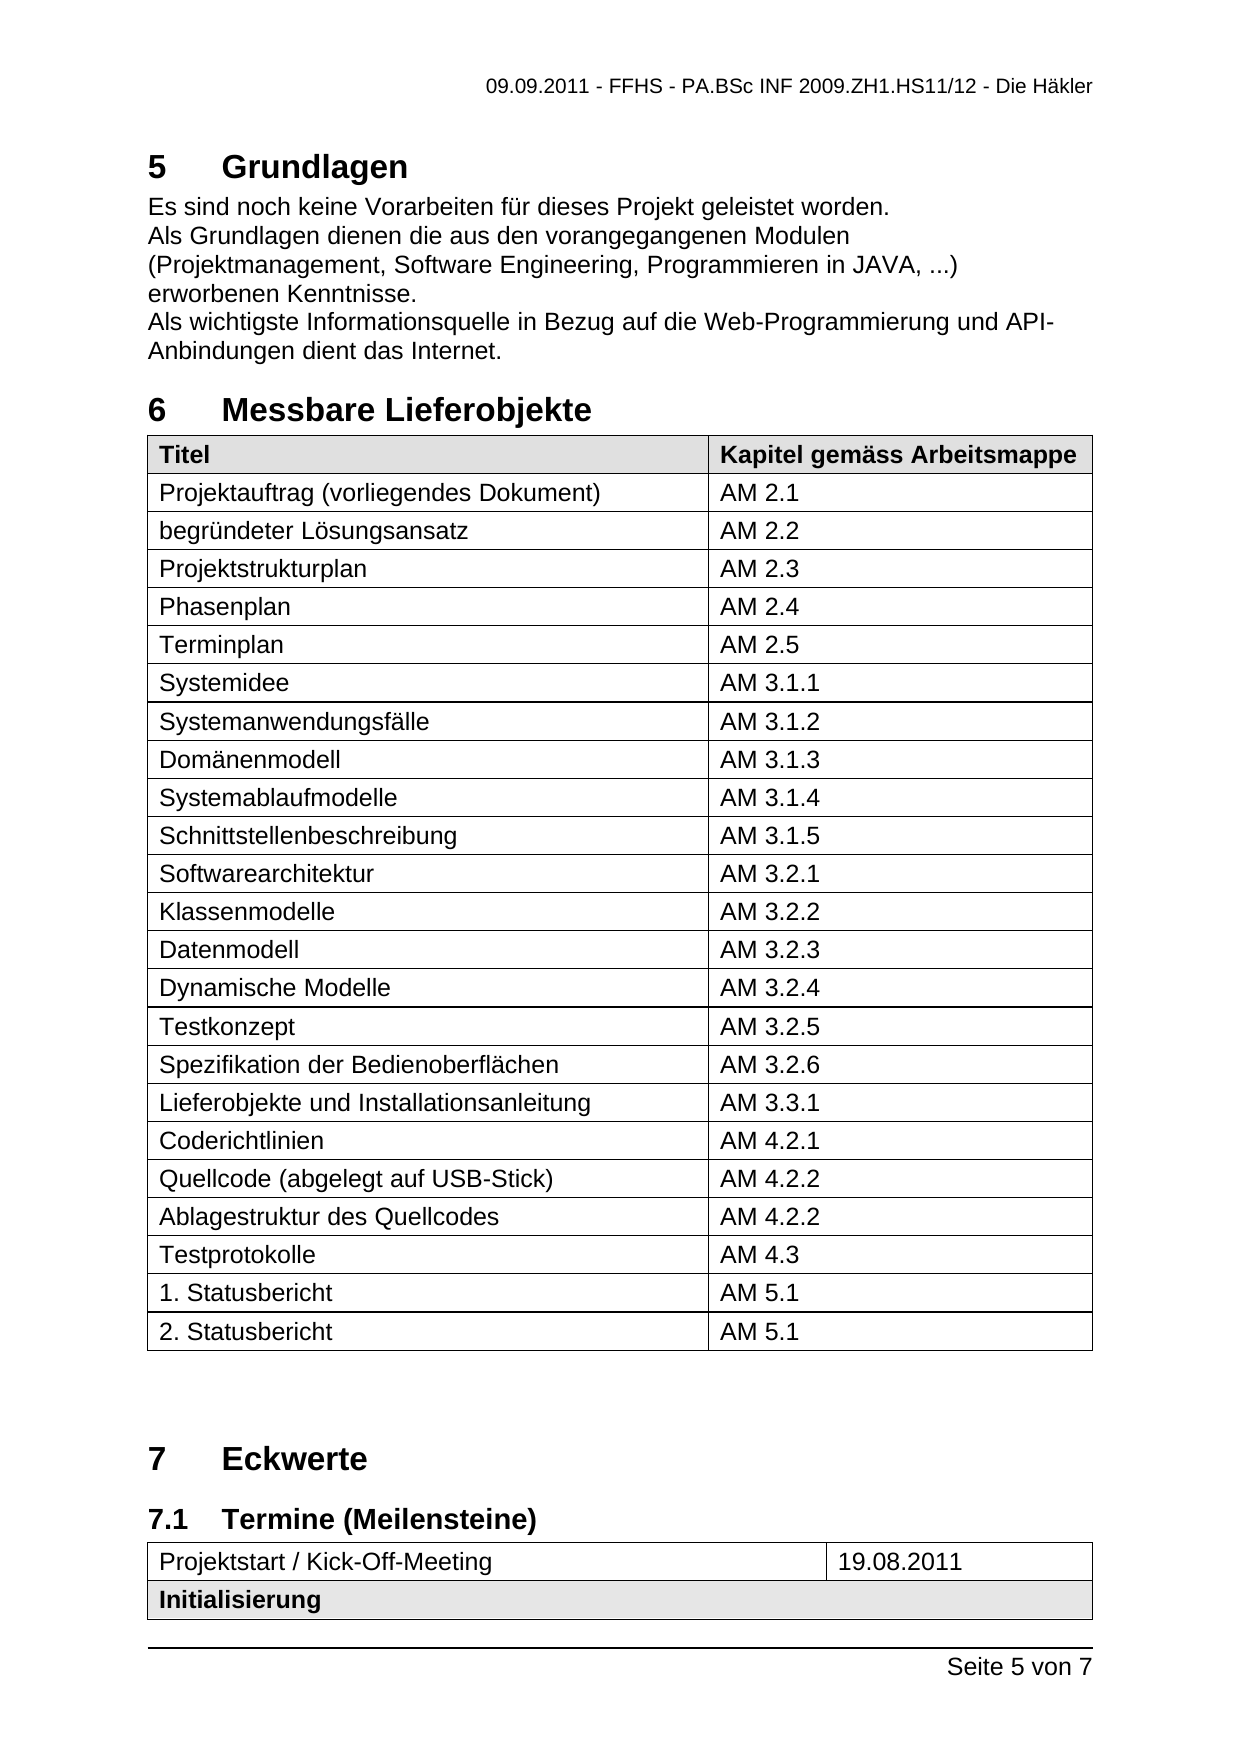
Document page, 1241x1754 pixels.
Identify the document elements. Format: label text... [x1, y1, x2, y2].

table_header Kapitel gemäss Arbeitsmappe [709, 436, 1092, 473]
table_cell AM 4.3 [709, 1236, 1092, 1273]
table_cell Spezifikation der Bedienoberflächen [148, 1046, 708, 1083]
table_cell AM 4.2.2 [709, 1198, 1092, 1235]
table_cell Systemablaufmodelle [148, 779, 708, 816]
table_cell AM 5.1 [709, 1313, 1092, 1349]
table_cell Quellcode (abgelegt auf USB-Stick) [148, 1160, 708, 1197]
subtitle Messbare Lieferobjekte [148, 390, 1093, 428]
table_cell Datenmodell [148, 931, 708, 968]
table_cell Phasenplan [148, 588, 708, 625]
table_cell Testkonzept [148, 1008, 708, 1044]
table_cell AM 3.1.4 [709, 779, 1092, 816]
table_cell AM 4.2.1 [709, 1122, 1092, 1159]
table_cell 2. Statusbericht [148, 1313, 708, 1349]
table_cell AM 3.2.1 [709, 855, 1092, 892]
table_header 19.08.2011 [827, 1543, 1092, 1580]
table_cell AM 3.2.2 [709, 893, 1092, 930]
table_cell AM 3.1.1 [709, 664, 1092, 701]
table_cell begründeter Lösungsansatz [148, 512, 708, 549]
table_cell Initialisierung [148, 1581, 1092, 1618]
table_cell Softwarearchitektur [148, 855, 708, 892]
table_cell AM 3.2.6 [709, 1046, 1092, 1083]
table_cell Projektstrukturplan [148, 550, 708, 587]
table_cell AM 2.2 [709, 512, 1092, 549]
table_cell Schnittstellenbeschreibung [148, 817, 708, 854]
table_header Titel [148, 436, 708, 473]
subtitle Grundlagen [148, 148, 1093, 186]
table_cell Coderichtlinien [148, 1122, 708, 1159]
table_cell AM 3.3.1 [709, 1084, 1092, 1121]
subtitle Termine (Meilensteine) [148, 1502, 1093, 1536]
table_cell AM 3.1.2 [709, 703, 1092, 739]
table_cell Systemidee [148, 664, 708, 701]
table_cell AM 3.2.3 [709, 931, 1092, 968]
table_cell Lieferobjekte und Installationsanleitung [148, 1084, 708, 1121]
table_cell Klassenmodelle [148, 893, 708, 930]
table_cell Terminplan [148, 626, 708, 663]
text Es sind noch keine Vorarbeiten für dieses Projekt geleistet worden. Als Grundlagen dienen die aus den vorangegangenen Modulen (Projektmanagement, Software Engineering, Programmieren in JAVA, ...) erworbenen Kenntnisse. Als wichtigste Informationsquelle in Bezug auf die Web-Programmierung und API-Anbindungen dient das Internet. [148, 192, 1093, 365]
table_cell AM 2.1 [709, 474, 1092, 511]
table_cell Dynamische Modelle [148, 969, 708, 1006]
table_cell AM 2.4 [709, 588, 1092, 625]
table_cell AM 3.2.4 [709, 969, 1092, 1006]
table_cell Systemanwendungsfälle [148, 703, 708, 739]
table_cell Testprotokolle [148, 1236, 708, 1273]
table_header Projektstart / Kick-Off-Meeting [148, 1543, 826, 1580]
table_cell AM 2.3 [709, 550, 1092, 587]
table_cell AM 2.5 [709, 626, 1092, 663]
subtitle Eckwerte [148, 1439, 1093, 1477]
table_cell AM 3.1.5 [709, 817, 1092, 854]
table_cell AM 3.2.5 [709, 1008, 1092, 1044]
table_cell Ablagestruktur des Quellcodes [148, 1198, 708, 1235]
table_cell Domänenmodell [148, 741, 708, 778]
table_cell AM 4.2.2 [709, 1160, 1092, 1197]
table_cell AM 5.1 [709, 1274, 1092, 1311]
table_cell 1. Statusbericht [148, 1274, 708, 1311]
table_cell Projektauftrag (vorliegendes Dokument) [148, 474, 708, 511]
table_cell AM 3.1.3 [709, 741, 1092, 778]
